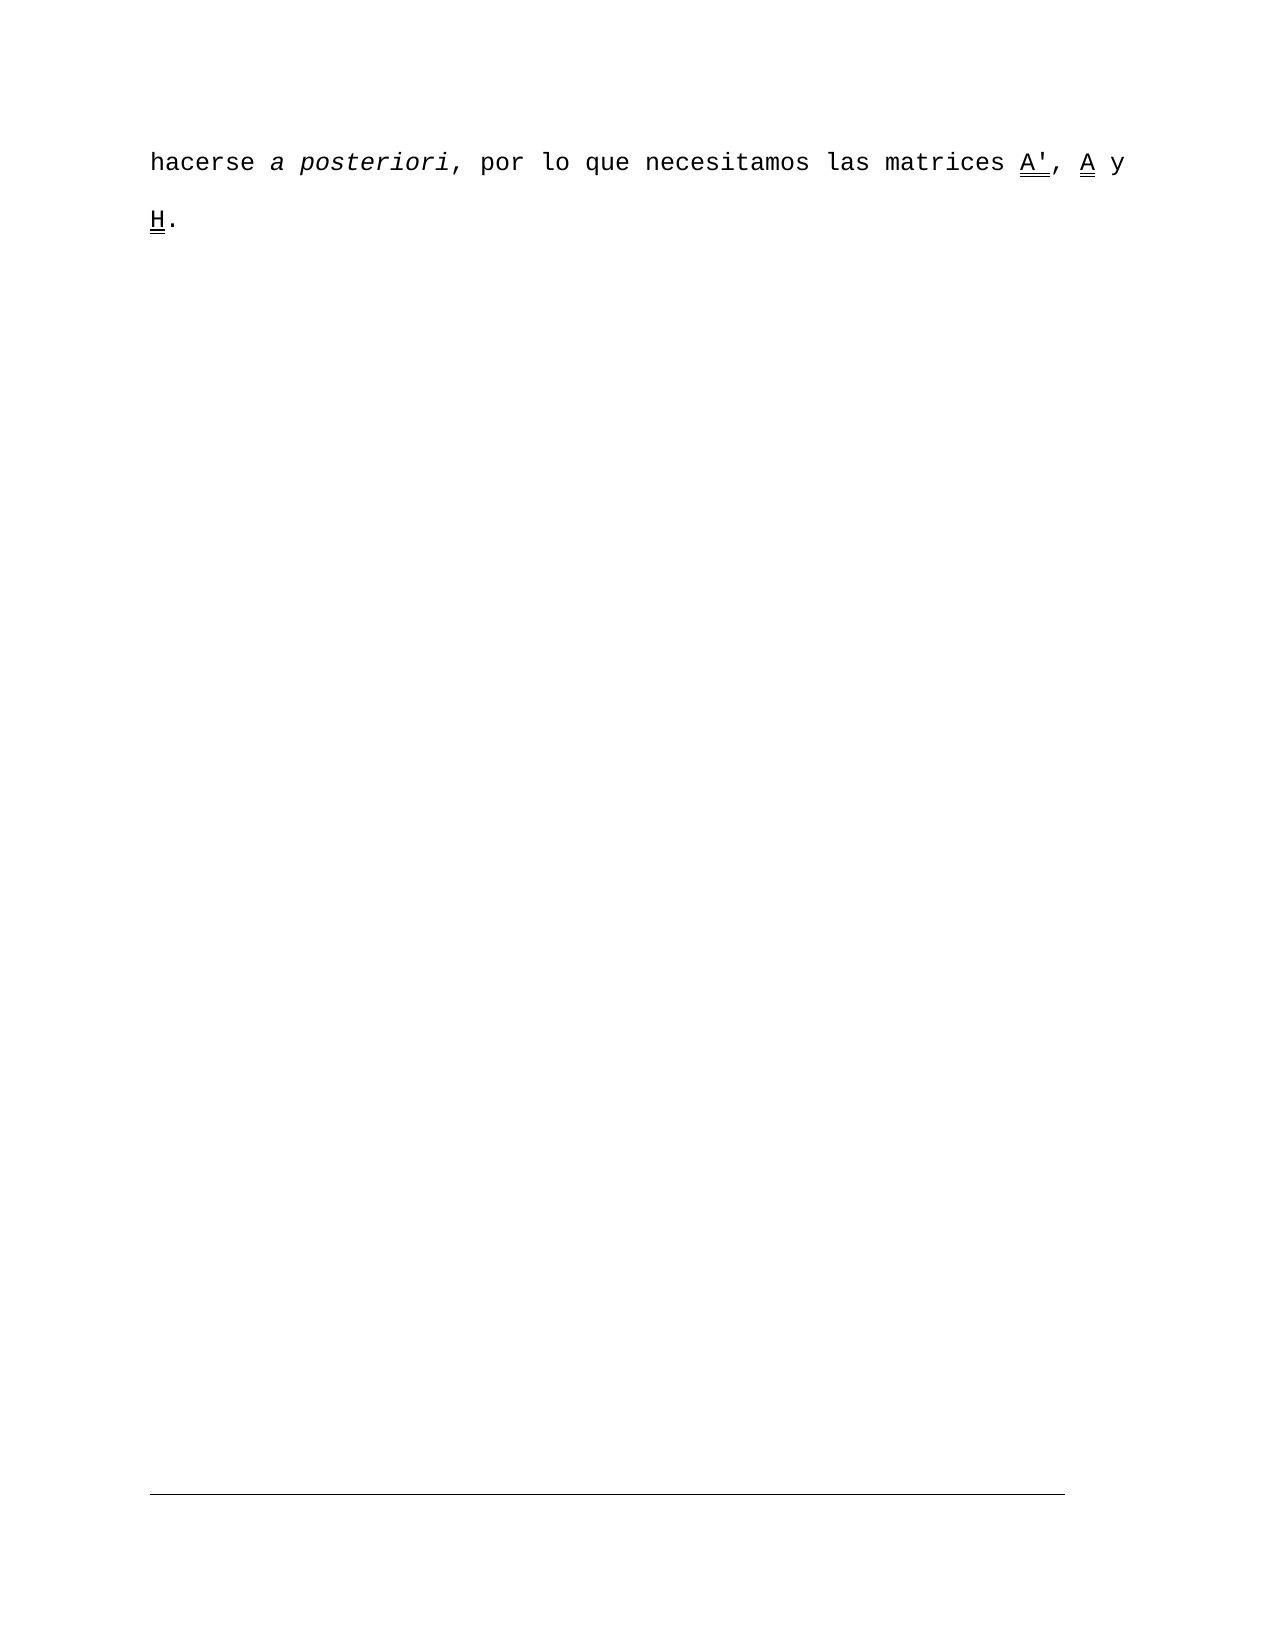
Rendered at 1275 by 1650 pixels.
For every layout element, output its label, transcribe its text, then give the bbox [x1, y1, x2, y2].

text hacerse a posteriori, por lo que necesitamos las matrices A', A y H. [150, 150, 1125, 235]
